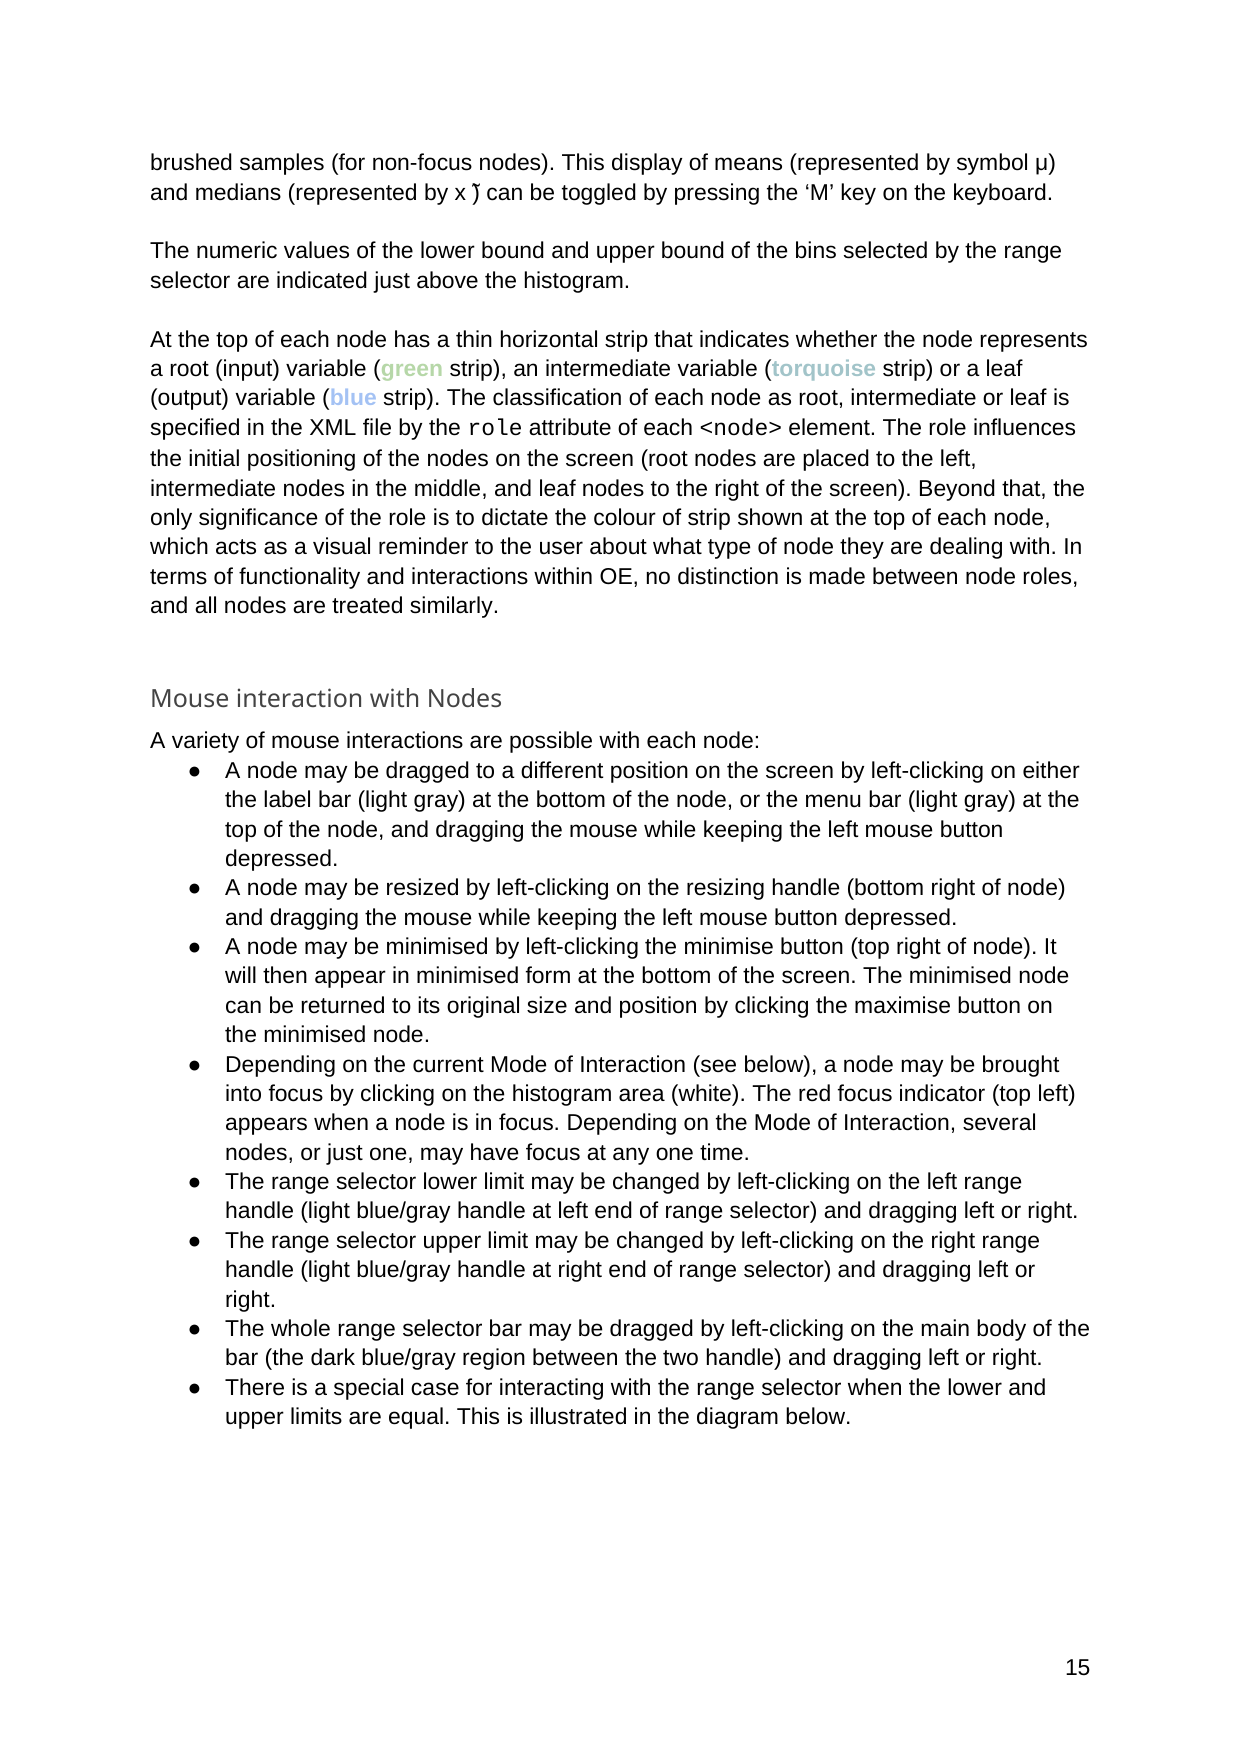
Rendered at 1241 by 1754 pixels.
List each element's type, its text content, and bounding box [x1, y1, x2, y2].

list A node may be minimised by left-clicking the minimise button (top right of node). It will then appear in minimised form at the bottom of the screen. The minimised node can be returned to its original size and position by clicking the maximise button on the minimised node. [187, 934, 1090, 1047]
list A node may be resized by left-clicking on the resizing handle (bottom right of node) and dragging the mouse while keeping the left mouse button depressed. [187, 875, 1090, 930]
list Depending on the current Mode of Interaction (see below), a node may be brought into focus by clicking on the histogram area (white). The red focus indicator (top left) appears when a node is in focus. Depending on the Mode of Interaction, several nodes, or just one, may have focus at any one time. [187, 1051, 1090, 1165]
list The range selector upper limit may be changed by left-clicking on the right range handle (light blue/gray handle at right end of range selector) and dragging left or right. [187, 1227, 1090, 1312]
text The numeric values of the lower bound and upper bound of the bins selected by the range selector are indicated just above the histogram. [150, 238, 1090, 293]
list There is a special case for interacting with the range selector when the lower and upper limits are equal. This is illustrated in the diagram below. [187, 1374, 1090, 1429]
text At the top of each node has a thin horizontal strip that indicates whether the node represents a root (input) variable (green strip), an intermediate variable (torquoise strip) or a leaf (output) variable (blue strip). The classification of each node as root, intermediate or leaf is specified in the XML file by the role attribute of each <node> element. The role influences the initial positioning of the nodes on the screen (root nodes are placed to the left, intermediate nodes in the middle, and leaf nodes to the right of the screen). Beyond that, the only significance of the role is to dictate the colour of strip shown at the top of each node, which acts as a visual reminder to the user about what type of node they are dealing with. In terms of functionality and interactions within OE, no distinction is made between node roles, and all nodes are treated similarly. [150, 326, 1090, 618]
text A variety of mouse interactions are possible with each node: [150, 728, 1090, 754]
list A node may be dragged to a different position on the screen by left-clicking on either the label bar (light gray) at the bottom of the node, or the menu bar (light gray) at the top of the node, and dragging the mouse while keeping the left mouse button depressed. [187, 757, 1090, 871]
list The whole range selector bar may be dragged by left-clicking on the main body of the bar (the dark blue/gray region between the two handle) and dragging left or right. [187, 1316, 1090, 1371]
list The range selector lower limit may be changed by left-clicking on the left range handle (light blue/gray handle at left end of range selector) and dragging left or right. [187, 1169, 1090, 1224]
subtitle Mouse interaction with Nodes [150, 681, 1090, 715]
text brushed samples (for non-focus nodes). This display of means (represented by symbol μ) and medians (represented by x ̃) can be toggled by pressing the ‘M’ key on the keyboard. [150, 150, 1090, 205]
